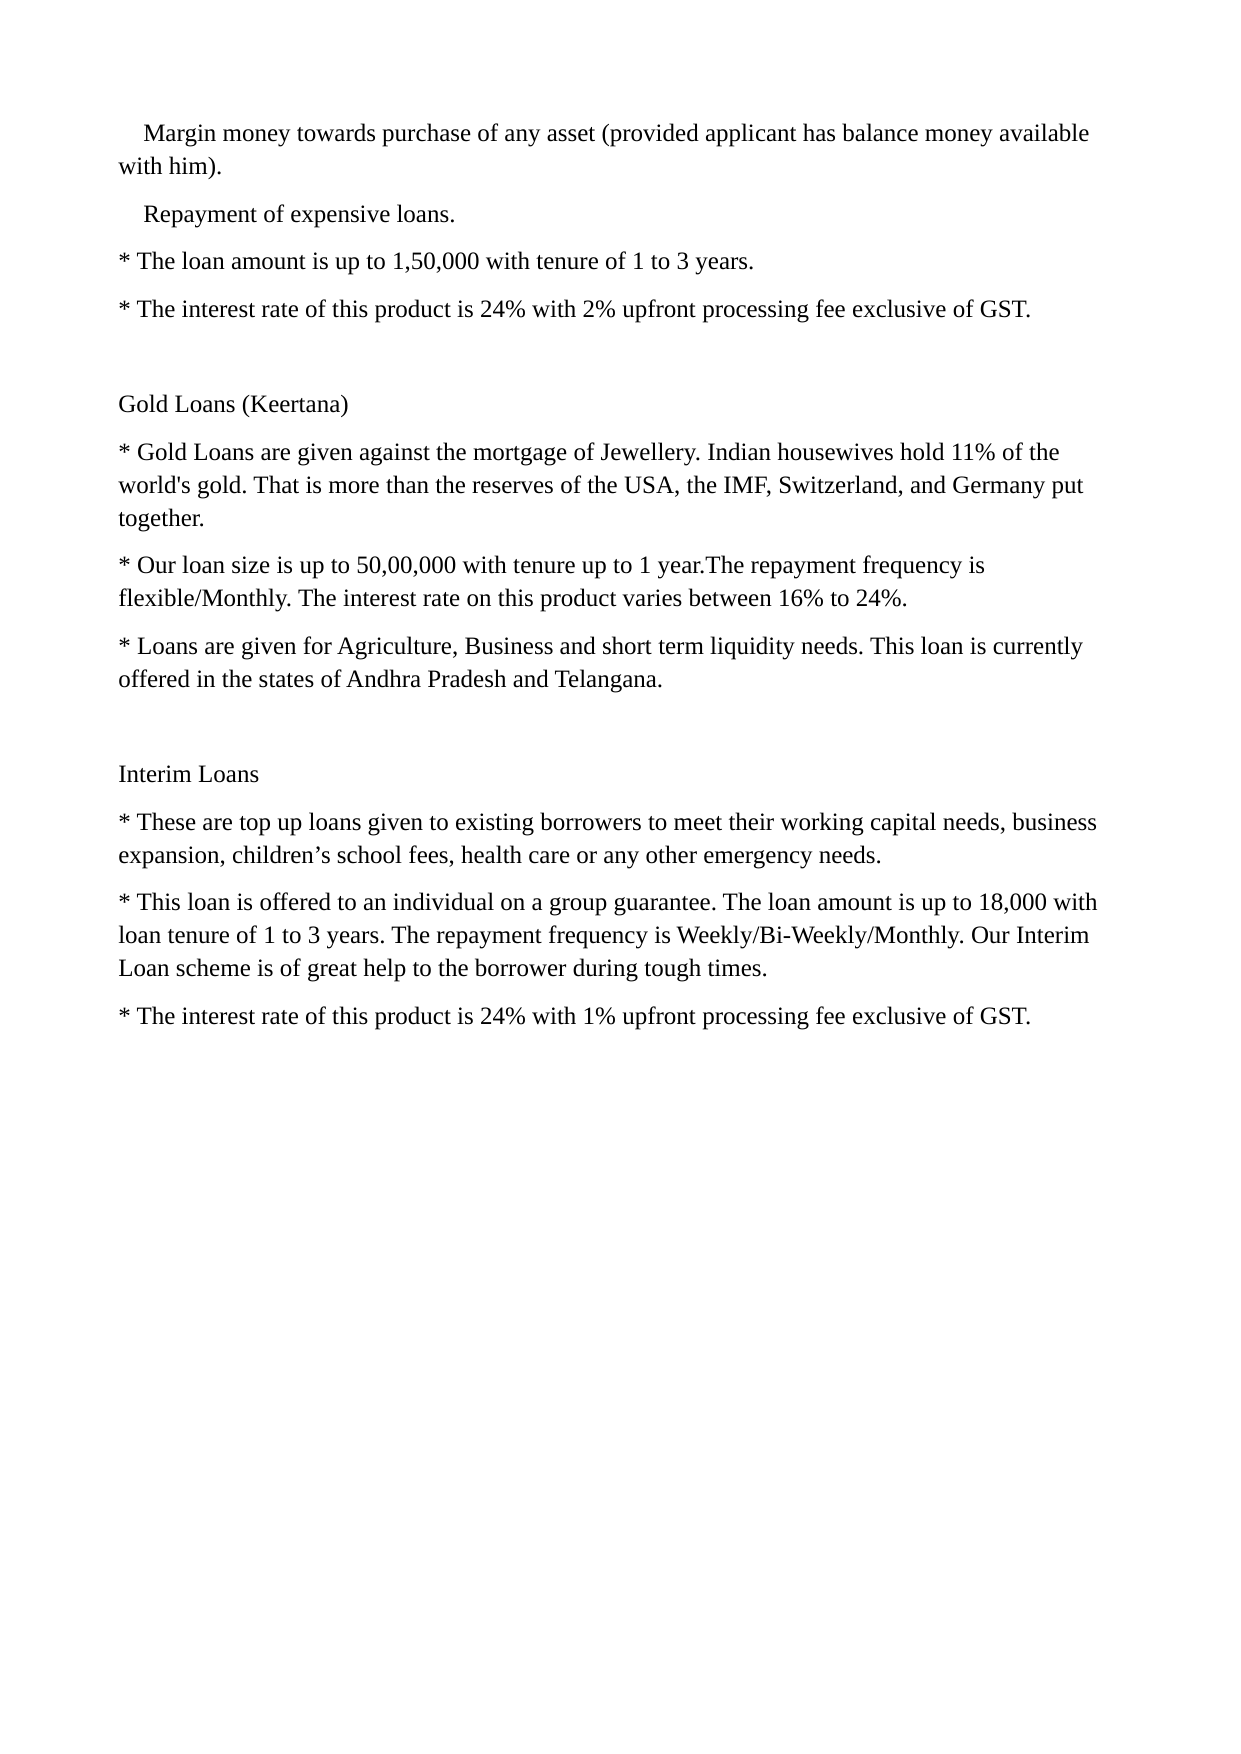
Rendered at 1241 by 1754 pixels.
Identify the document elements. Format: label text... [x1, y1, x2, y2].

text * Gold Loans are given against the mortgage of Jewellery. Indian housewives hold 11% of the world's gold. That is more than the reserves of the USA, the IMF, Switzerland, and Germany put together. [118, 437, 1122, 532]
text * Loans are given for Agriculture, Business and short term liquidity needs. This loan is currently offered in the states of Andhra Pradesh and Telangana. [118, 631, 1122, 693]
text * The interest rate of this product is 24% with 1% upfront processing fee exclusive of GST. [118, 1001, 1122, 1030]
text Interim Loans [118, 759, 1122, 788]
text * The loan amount is up to 1,50,000 with tenure of 1 to 3 years. [118, 246, 1122, 275]
text * This loan is offered to an individual on a group guarantee. The loan amount is up to 18,000 with loan tenure of 1 to 3 years. The repayment frequency is Weekly/Bi-Weekly/Monthly. Our Interim Loan scheme is of great help to the borrower during tough times. [118, 887, 1122, 982]
text Margin money towards purchase of any asset (provided applicant has balance money available with him). [118, 118, 1122, 180]
text Gold Loans (Keertana) [118, 389, 1122, 418]
text * The interest rate of this product is 24% with 2% upfront processing fee exclusive of GST. [118, 294, 1122, 323]
text Repayment of expensive loans. [118, 199, 1122, 227]
text * Our loan size is up to 50,00,000 with tenure up to 1 year.The repayment frequency is flexible/Monthly. The interest rate on this product varies between 16% to 24%. [118, 550, 1122, 612]
text * These are top up loans given to existing borrowers to meet their working capital needs, business expansion, children’s school fees, health care or any other emergency needs. [118, 807, 1122, 869]
